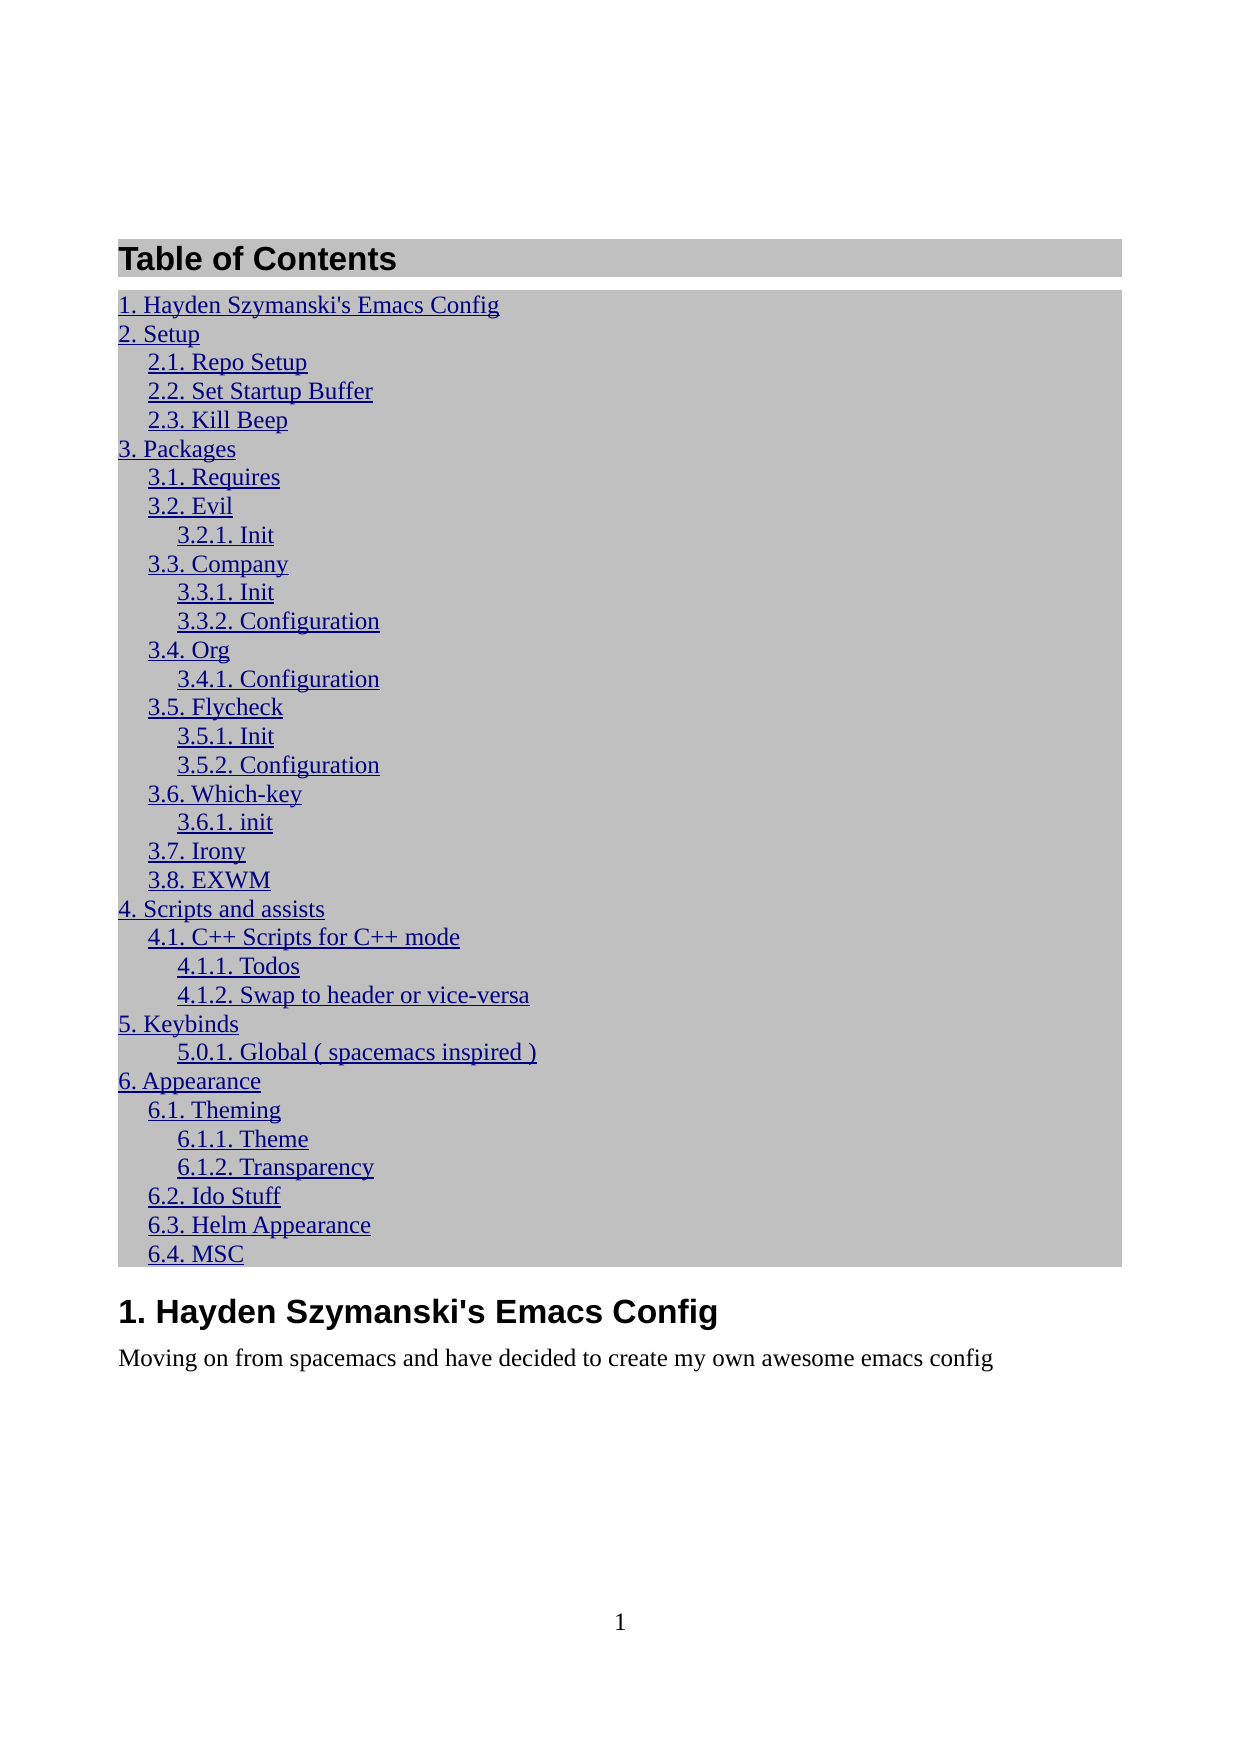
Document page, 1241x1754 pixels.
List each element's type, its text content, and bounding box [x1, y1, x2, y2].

text 3. Packages [118, 434, 1122, 462]
text 6.1.1. Theme [177, 1124, 1122, 1152]
text 6.4. MSC [148, 1239, 1122, 1267]
subtitle Hayden Szymanski's Emacs Config [118, 1292, 1122, 1331]
text 2.2. Set Startup Buffer [148, 376, 1122, 405]
text 2.3. Kill Beep [148, 405, 1122, 434]
text 4.1. C++ Scripts for C++ mode [148, 922, 1122, 951]
text Moving on from spacemacs and have decided to create my own awesome emacs config [118, 1343, 1122, 1372]
text 3.1. Requires [148, 462, 1122, 491]
text 3.2.1. Init [177, 520, 1122, 549]
text 3.5. Flycheck [148, 692, 1122, 721]
text 6.2. Ido Stuff [148, 1181, 1122, 1210]
text 6.1.2. Transparency [177, 1152, 1122, 1181]
text 3.3. Company [148, 549, 1122, 577]
text 3.4. Org [148, 635, 1122, 664]
text 3.5.2. Configuration [177, 750, 1122, 779]
text 3.6.1. init [177, 807, 1122, 836]
text 6.3. Helm Appearance [148, 1210, 1122, 1239]
text 3.4.1. Configuration [177, 664, 1122, 692]
text 3.3.1. Init [177, 577, 1122, 606]
text 3.8. EXWM [148, 865, 1122, 894]
subtitle hayden@archlaptop [118, 118, 1122, 166]
text 4.1.1. Todos [177, 951, 1122, 980]
text 3.3.2. Configuration [177, 606, 1122, 635]
text 3.2. Evil [148, 491, 1122, 520]
text 5. Keybinds [118, 1009, 1122, 1037]
text 4.1.2. Swap to header or vice-versa [177, 980, 1122, 1009]
text 2. Setup [118, 319, 1122, 347]
text 6.1. Theming [148, 1095, 1122, 1124]
text 1. Hayden Szymanski's Emacs Config [118, 290, 1122, 319]
text 4. Scripts and assists [118, 894, 1122, 922]
text 3.6. Which-key [148, 779, 1122, 807]
text 5.0.1. Global ( spacemacs inspired ) [177, 1037, 1122, 1066]
text 3.7. Irony [148, 836, 1122, 865]
subtitle Table of Contents [118, 239, 1122, 277]
text 6. Appearance [118, 1066, 1122, 1095]
text 3.5.1. Init [177, 721, 1122, 750]
text 2.1. Repo Setup [148, 347, 1122, 376]
